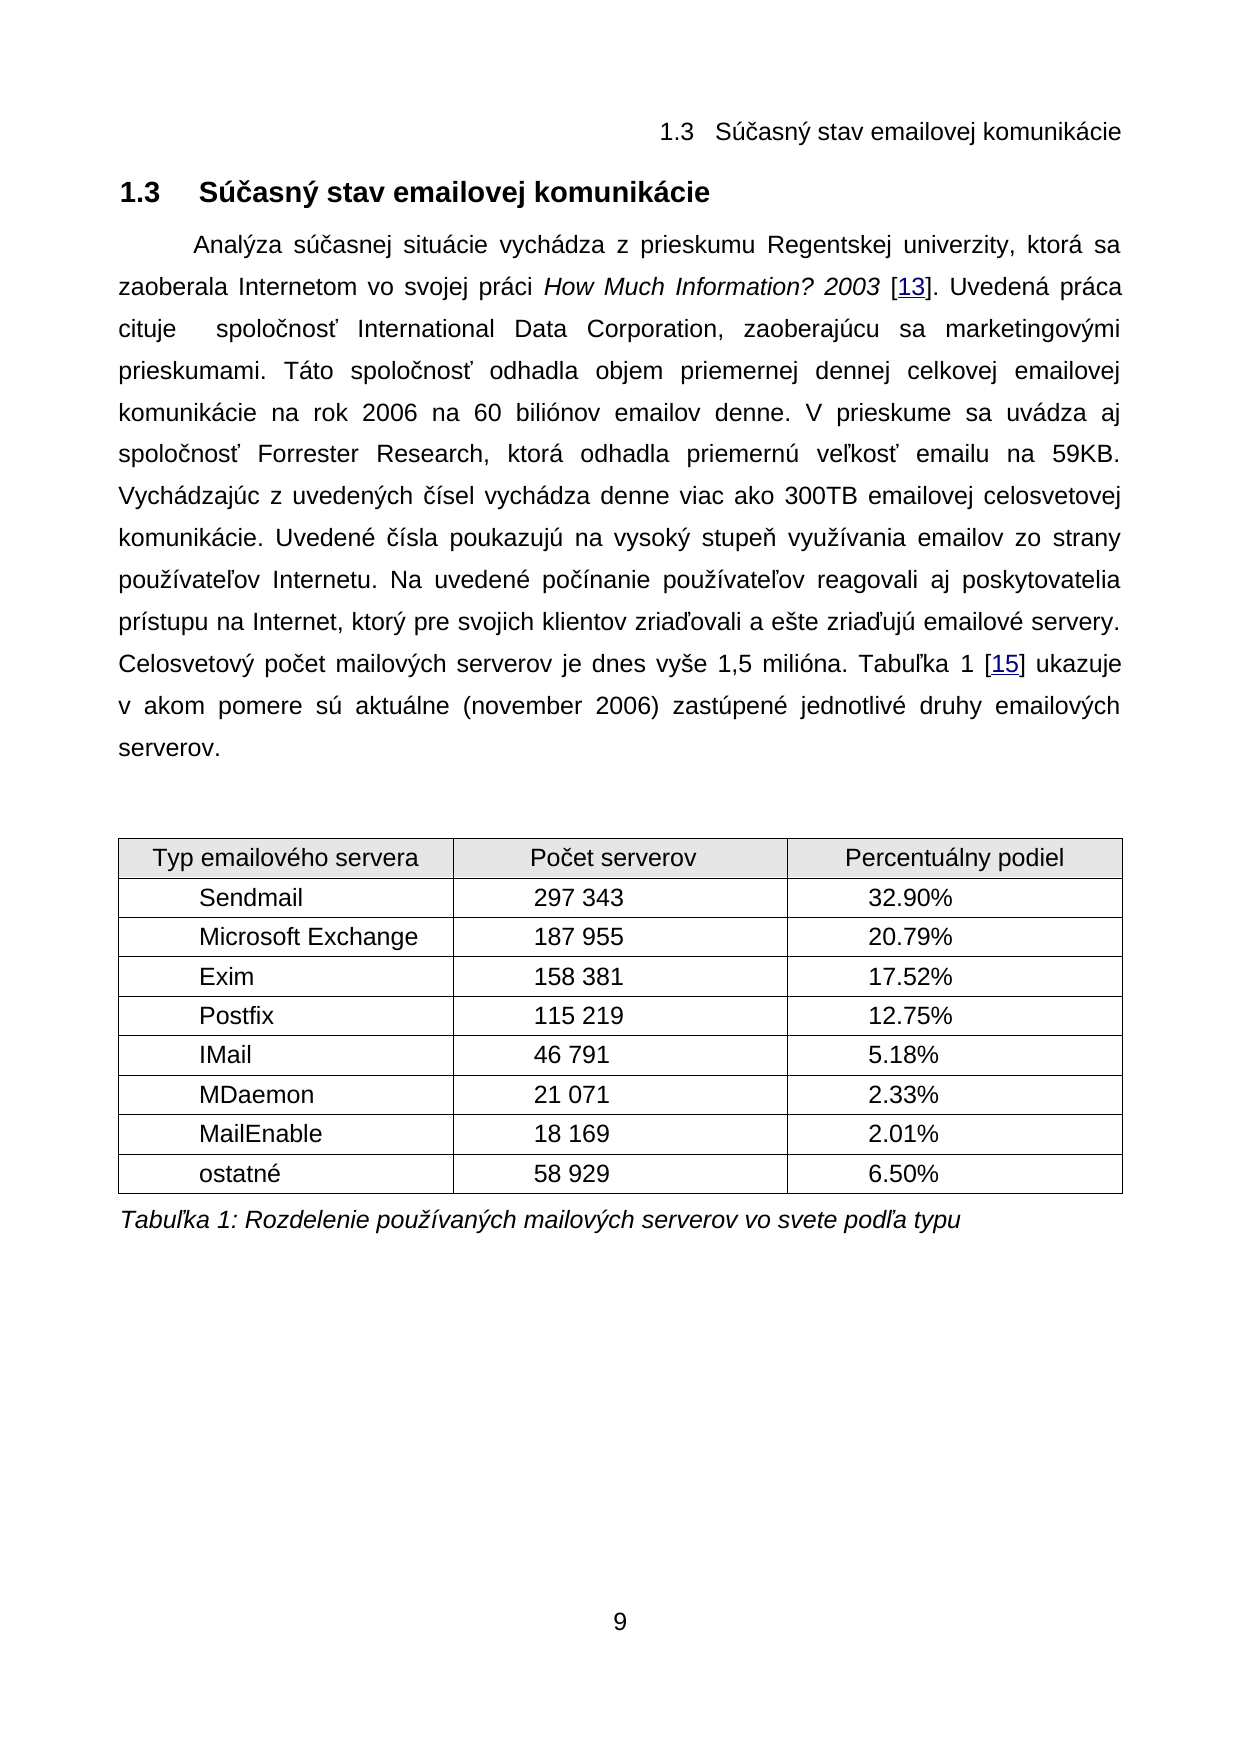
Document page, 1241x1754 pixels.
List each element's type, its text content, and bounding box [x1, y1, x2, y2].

table_cell 2.33% [788, 1076, 1122, 1114]
table_header Typ emailového servera [119, 839, 453, 877]
table_cell MDaemon [119, 1076, 453, 1114]
table_cell Postfix [119, 997, 453, 1035]
table_cell 187 955 [454, 918, 787, 956]
table_cell 21 071 [454, 1076, 787, 1114]
table_cell 12.75% [788, 997, 1122, 1035]
table_header Počet serverov [454, 839, 787, 877]
table_cell IMail [119, 1036, 453, 1075]
subtitle Súčasný stav emailovej komunikácie [118, 176, 1122, 208]
table_cell 2.01% [788, 1115, 1122, 1154]
table_cell Sendmail [119, 879, 453, 917]
table_header Percentuálny podiel [788, 839, 1122, 877]
table_cell 18 169 [454, 1115, 787, 1154]
table_cell 46 791 [454, 1036, 787, 1075]
table_cell Exim [119, 957, 453, 996]
table_cell 20.79% [788, 918, 1122, 956]
table_cell 32.90% [788, 879, 1122, 917]
table_cell 17.52% [788, 957, 1122, 996]
table_cell MailEnable [119, 1115, 453, 1154]
table_cell Microsoft Exchange [119, 918, 453, 956]
table_cell ostatné [119, 1155, 453, 1193]
table_cell 158 381 [454, 957, 787, 996]
text Analýza súčasnej situácie vychádza z prieskumu Regentskej univerzity, ktorá sa zaoberala Internetom vo svojej práci How Much Information? 2003 [13]. Uvedená práca cituje spoločnosť International Data Corporation, zaoberajúcu sa marketingovými prieskumami. Táto spoločnosť odhadla objem priemernej dennej celkovej emailovej komunikácie na rok 2006 na 60 biliónov emailov denne. V prieskume sa uvádza aj spoločnosť Forrester Research, ktorá odhadla priemernú veľkosť emailu na 59KB. Vychádzajúc z uvedených čísel vychádza denne viac ako 300TB emailovej celosvetovej komunikácie. Uvedené čísla poukazujú na vysoký stupeň využívania emailov zo strany používateľov Internetu. Na uvedené počínanie používateľov reagovali aj poskytovatelia prístupu na Internet, ktorý pre svojich klientov zriaďovali a ešte zriaďujú emailové servery. Celosvetový počet mailových serverov je dnes vyše 1,5 milióna. Tabuľka 1 [15] ukazuje v akom pomere sú aktuálne (november 2006) zastúpené jednotlivé druhy emailových serverov. [118, 231, 1122, 761]
table_cell 297 343 [454, 879, 787, 917]
table_cell 5.18% [788, 1036, 1122, 1075]
table_cell 6.50% [788, 1155, 1122, 1193]
table_cell 115 219 [454, 997, 787, 1035]
table_cell 58 929 [454, 1155, 787, 1193]
text Tabuľka 1: Rozdelenie používaných mailových serverov vo svete podľa typu [118, 1206, 1122, 1234]
